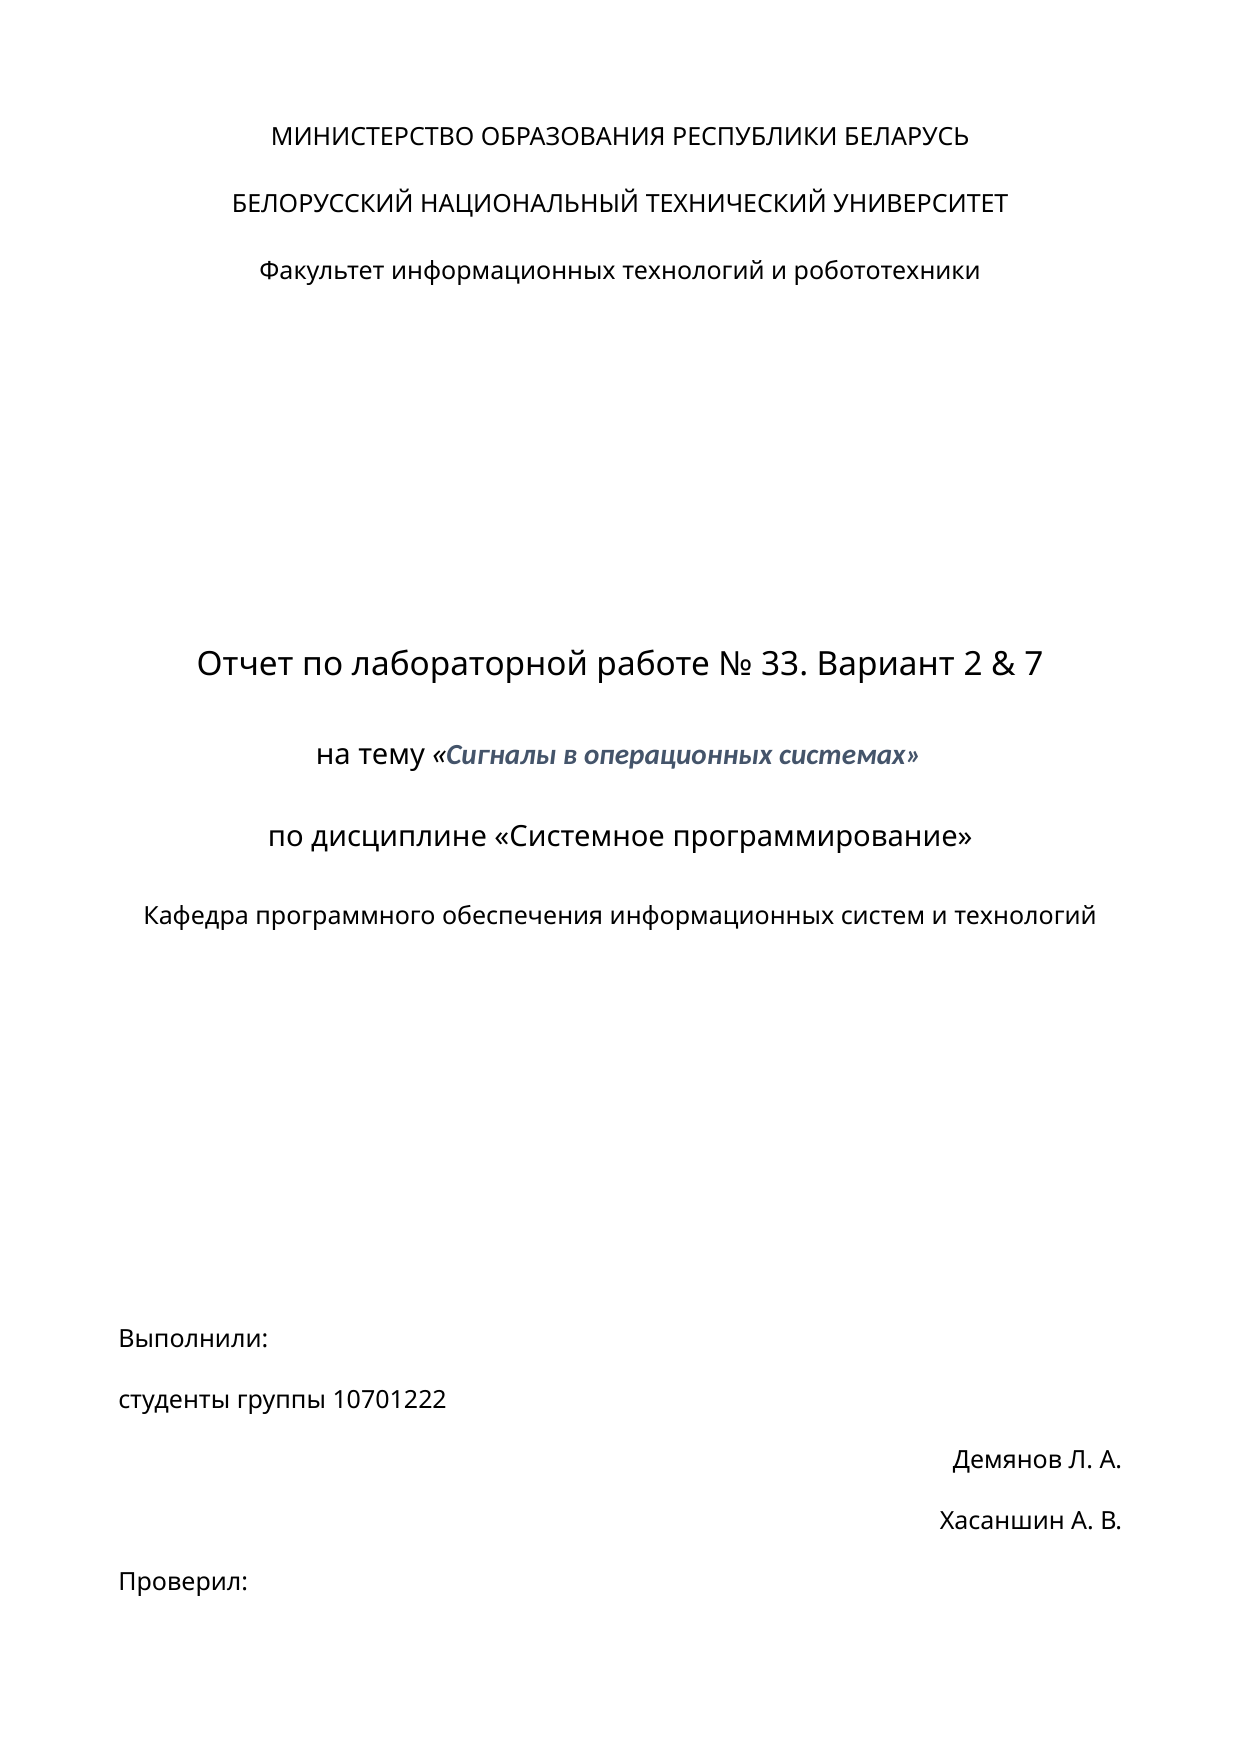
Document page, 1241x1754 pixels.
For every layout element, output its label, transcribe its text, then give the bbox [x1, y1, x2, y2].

text Проверил: [118, 1563, 1122, 1597]
text МИНИСТЕРСТВО ОБРАЗОВАНИЯ РЕСПУБЛИКИ БЕЛАРУСЬ [118, 118, 1122, 152]
text Кафедра программного обеспечения информационных систем и технологий [118, 897, 1122, 931]
text Выполнили: [118, 1321, 1122, 1355]
text Отчет по лабораторной работе № 33. Вариант 2 & 7 [118, 639, 1122, 685]
text студенты группы 10701222 [118, 1382, 1122, 1416]
text БЕЛОРУССКИЙ НАЦИОНАЛЬНЫЙ ТЕХНИЧЕСКИЙ УНИВЕРСИТЕТ [118, 185, 1122, 219]
text Факультет информационных технологий и робототехники [118, 252, 1122, 287]
text на тему «Сигналы в операционных системах» [118, 733, 1122, 773]
text Хасаншин А. В. [118, 1503, 1122, 1537]
text Демянов Л. А. [118, 1442, 1122, 1476]
text по дисциплине «Системное программирование» [118, 815, 1122, 855]
